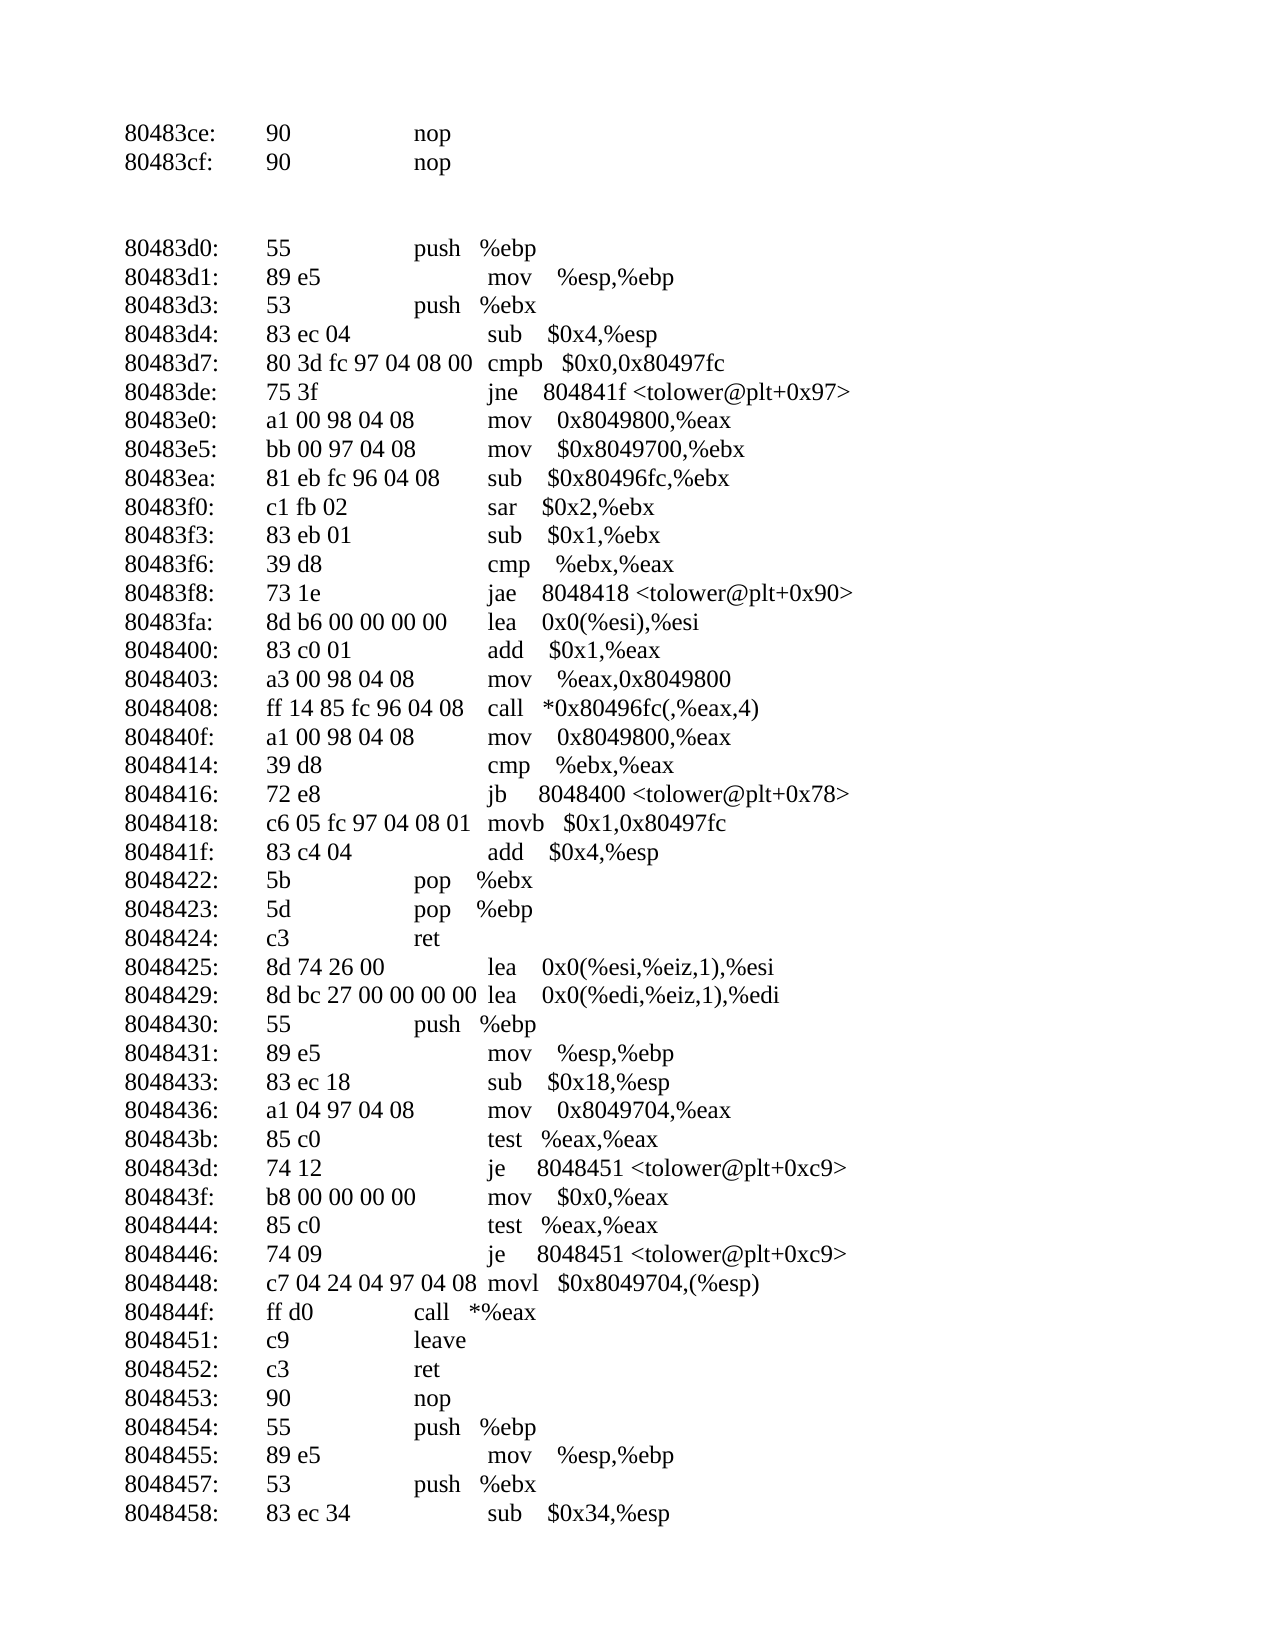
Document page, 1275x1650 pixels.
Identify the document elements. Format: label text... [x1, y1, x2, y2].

text 804843d: 74 12 je 8048451 <tolower@plt+0xc9> [118, 1153, 1157, 1182]
text 80483d7: 80 3d fc 97 04 08 00 cmpb $0x0,0x80497fc [118, 348, 1157, 377]
text 8048451: c9 leave [118, 1326, 1157, 1354]
text 8048457: 53 push %ebx [118, 1469, 1157, 1498]
text 80483d0: 55 push %ebp [118, 233, 1157, 262]
text 80483e5: bb 00 97 04 08 mov $0x8049700,%ebx [118, 434, 1157, 463]
text 8048455: 89 e5 mov %esp,%ebp [118, 1441, 1157, 1469]
text 80483f0: c1 fb 02 sar $0x2,%ebx [118, 492, 1157, 521]
text 8048429: 8d bc 27 00 00 00 00 lea 0x0(%edi,%eiz,1),%edi [118, 981, 1157, 1009]
text 8048436: a1 04 97 04 08 mov 0x8049704,%eax [118, 1096, 1157, 1124]
text 80483d1: 89 e5 mov %esp,%ebp [118, 262, 1157, 291]
text 80483cf: 90 nop [118, 147, 1157, 176]
text 80483f6: 39 d8 cmp %ebx,%eax [118, 549, 1157, 578]
text 80483ea: 81 eb fc 96 04 08 sub $0x80496fc,%ebx [118, 463, 1157, 492]
text 80483d3: 53 push %ebx [118, 291, 1157, 319]
text 8048403: a3 00 98 04 08 mov %eax,0x8049800 [118, 664, 1157, 693]
text 80483de: 75 3f jne 804841f <tolower@plt+0x97> [118, 377, 1157, 406]
text 80483f3: 83 eb 01 sub $0x1,%ebx [118, 521, 1157, 549]
text 80483d4: 83 ec 04 sub $0x4,%esp [118, 319, 1157, 348]
text 8048400: 83 c0 01 add $0x1,%eax [118, 636, 1157, 664]
text 804841f: 83 c4 04 add $0x4,%esp [118, 837, 1157, 866]
text 8048433: 83 ec 18 sub $0x18,%esp [118, 1067, 1157, 1096]
text 8048431: 89 e5 mov %esp,%ebp [118, 1038, 1157, 1067]
text 8048454: 55 push %ebp [118, 1412, 1157, 1441]
text 8048423: 5d pop %ebp [118, 894, 1157, 923]
text 8048446: 74 09 je 8048451 <tolower@plt+0xc9> [118, 1239, 1157, 1268]
text 80483ce: 90 nop [118, 118, 1157, 147]
text 8048453: 90 nop [118, 1383, 1157, 1412]
text 80483f8: 73 1e jae 8048418 <tolower@plt+0x90> [118, 578, 1157, 607]
text 80483e0: a1 00 98 04 08 mov 0x8049800,%eax [118, 406, 1157, 434]
text 804843b: 85 c0 test %eax,%eax [118, 1124, 1157, 1153]
text 8048414: 39 d8 cmp %ebx,%eax [118, 751, 1157, 779]
text 8048430: 55 push %ebp [118, 1009, 1157, 1038]
text 8048458: 83 ec 34 sub $0x34,%esp [118, 1498, 1157, 1527]
text 8048422: 5b pop %ebx [118, 866, 1157, 894]
text 804843f: b8 00 00 00 00 mov $0x0,%eax [118, 1182, 1157, 1211]
text 8048418: c6 05 fc 97 04 08 01 movb $0x1,0x80497fc [118, 808, 1157, 837]
text 80483fa: 8d b6 00 00 00 00 lea 0x0(%esi),%esi [118, 607, 1157, 636]
text 8048448: c7 04 24 04 97 04 08 movl $0x8049704,(%esp) [118, 1268, 1157, 1297]
text 8048416: 72 e8 jb 8048400 <tolower@plt+0x78> [118, 779, 1157, 808]
text 8048444: 85 c0 test %eax,%eax [118, 1211, 1157, 1239]
text 8048424: c3 ret [118, 923, 1157, 952]
text 804844f: ff d0 call *%eax [118, 1297, 1157, 1326]
text 804840f: a1 00 98 04 08 mov 0x8049800,%eax [118, 722, 1157, 751]
text 8048452: c3 ret [118, 1354, 1157, 1383]
text 8048425: 8d 74 26 00 lea 0x0(%esi,%eiz,1),%esi [118, 952, 1157, 981]
text 8048408: ff 14 85 fc 96 04 08 call *0x80496fc(,%eax,4) [118, 693, 1157, 722]
